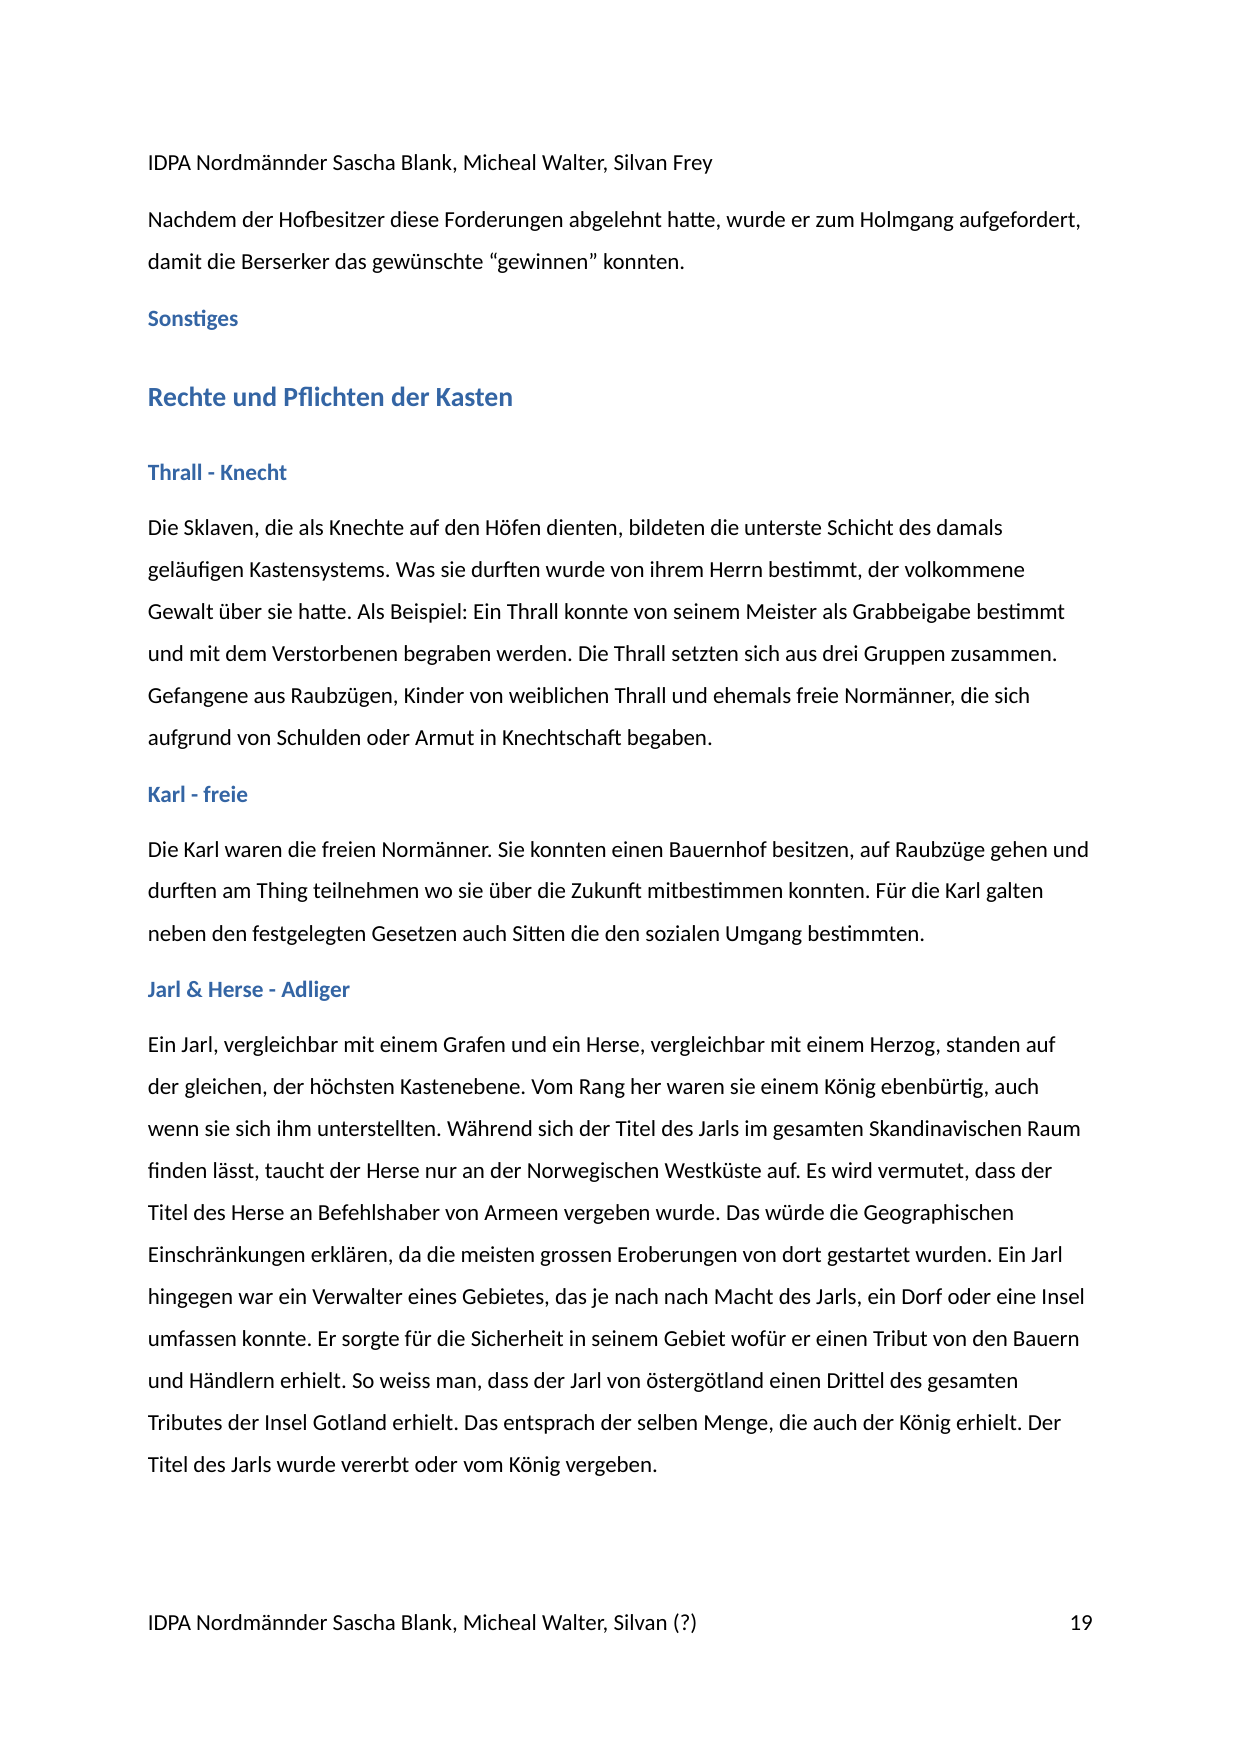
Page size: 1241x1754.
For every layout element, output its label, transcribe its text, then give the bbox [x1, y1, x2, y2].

text Die Sklaven, die als Knechte auf den Höfen dienten, bildeten die unterste Schicht des damals geläufigen Kastensystems. Was sie durften wurde von ihrem Herrn bestimmt, der volkommene Gewalt über sie hatte. Als Beispiel: Ein Thrall konnte von seinem Meister als Grabbeigabe bestimmt und mit dem Verstorbenen begraben werden. Die Thrall setzten sich aus drei Gruppen zusammen. Gefangene aus Raubzügen, Kinder von weiblichen Thrall und ehemals freie Normänner, die sich aufgrund von Schulden oder Armut in Knechtschaft begaben. [148, 513, 1093, 751]
text Nachdem der Hofbesitzer diese Forderungen abgelehnt hatte, wurde er zum Holmgang aufgefordert, damit die Berserker das gewünschte “gewinnen” konnten. [148, 205, 1093, 275]
text Die Karl waren die freien Normänner. Sie konnten einen Bauernhof besitzen, auf Raubzüge gehen und durften am Thing teilnehmen wo sie über die Zukunft mitbestimmen konnten. Für die Karl galten neben den festgelegten Gesetzen auch Sitten die den sozialen Umgang bestimmten. [148, 835, 1093, 947]
text Ein Jarl, vergleichbar mit einem Grafen und ein Herse, vergleichbar mit einem Herzog, standen auf der gleichen, der höchsten Kastenebene. Vom Rang her waren sie einem König ebenbürtig, auch wenn sie sich ihm unterstellten. Während sich der Titel des Jarls im gesamten Skandinavischen Raum finden lässt, taucht der Herse nur an der Norwegischen Westküste auf. Es wird vermutet, dass der Titel des Herse an Befehlshaber von Armeen vergeben wurde. Das würde die Geographischen Einschränkungen erklären, da die meisten grossen Eroberungen von dort gestartet wurden. Ein Jarl hingegen war ein Verwalter eines Gebietes, das je nach nach Macht des Jarls, ein Dorf oder eine Insel umfassen konnte. Er sorgte für die Sicherheit in seinem Gebiet wofür er einen Tribut von den Bauern und Händlern erhielt. So weiss man, dass der Jarl von östergötland einen Drittel des gesamten Tributes der Insel Gotland erhielt. Das entsprach der selben Menge, die auch der König erhielt. Der Titel des Jarls wurde vererbt oder vom König vergeben. [148, 1031, 1093, 1478]
subtitle Thrall - Knecht [148, 458, 1093, 486]
subtitle Jarl & Herse - Adliger [148, 975, 1093, 1004]
subtitle Sonstiges [148, 304, 1093, 332]
subtitle Rechte und Pflichten der Kasten [148, 380, 1093, 414]
subtitle Karl - freie [148, 779, 1093, 808]
